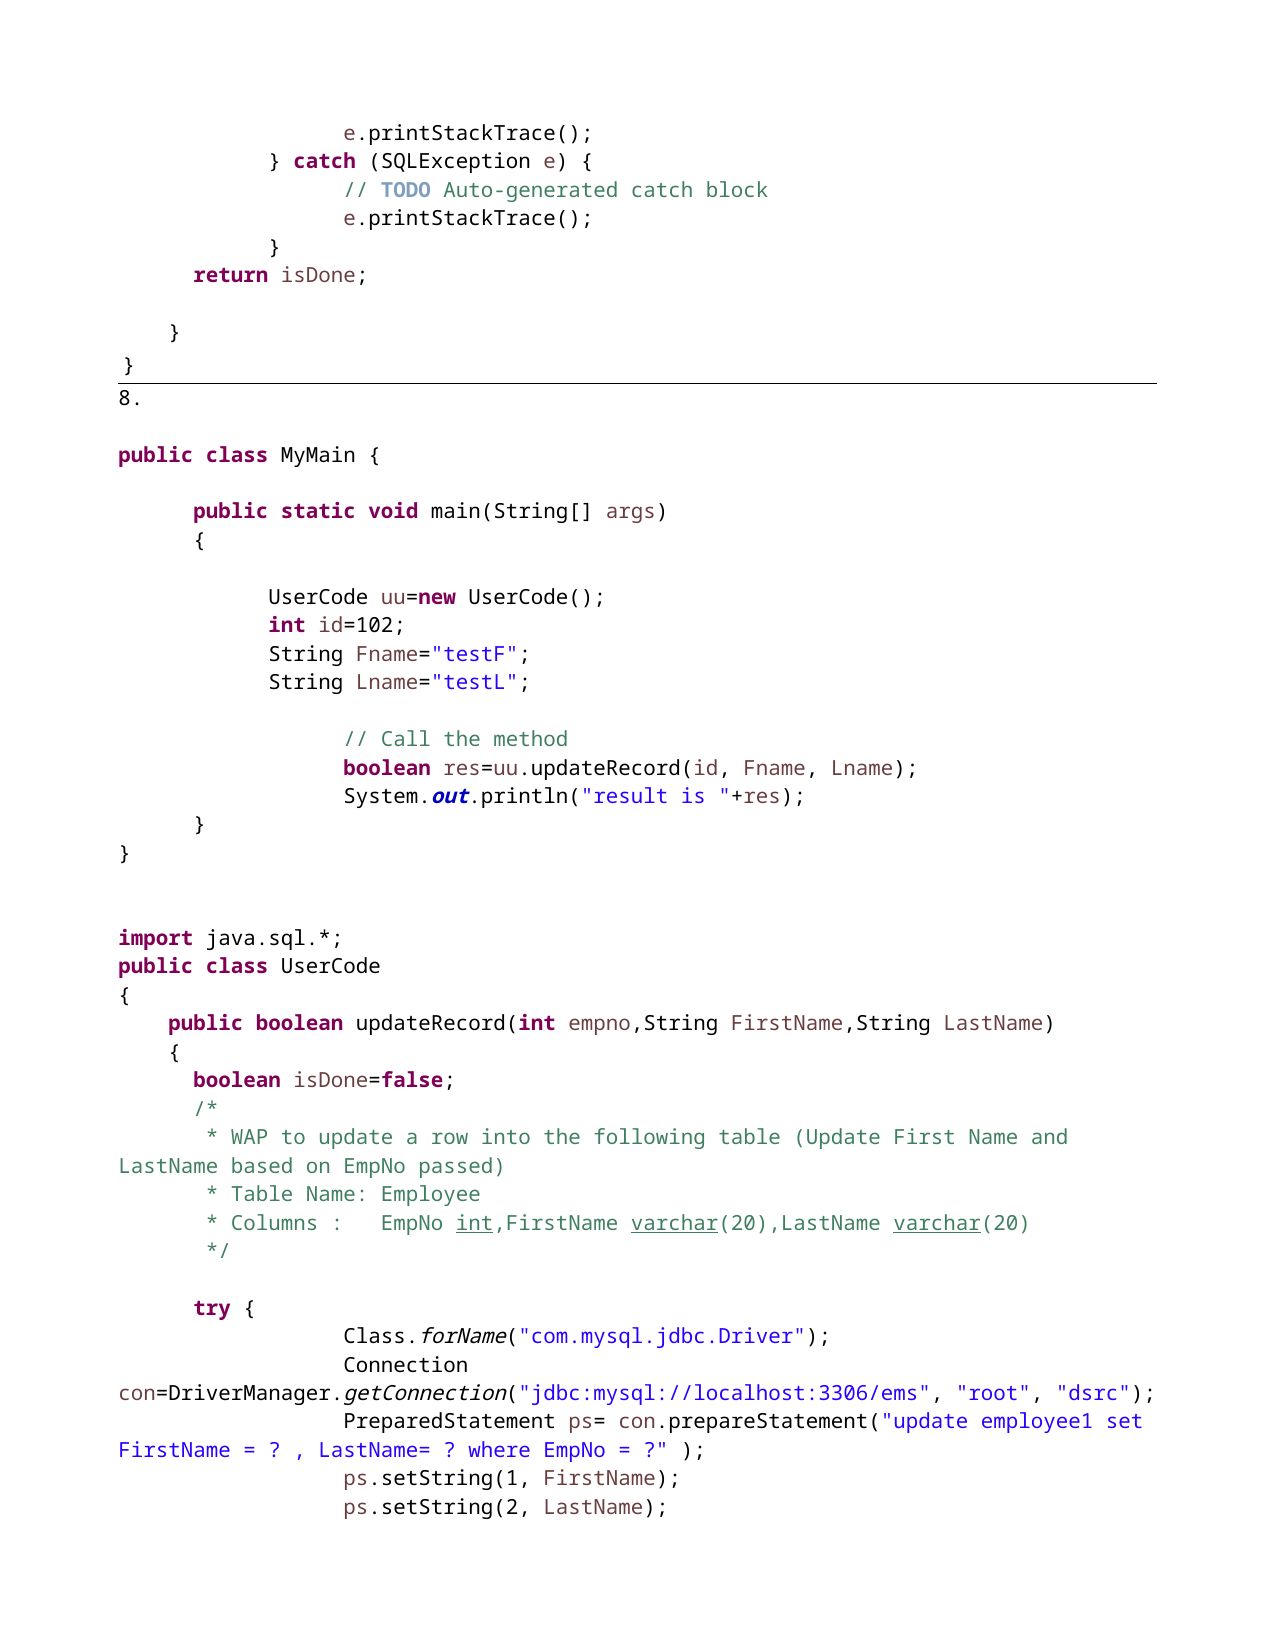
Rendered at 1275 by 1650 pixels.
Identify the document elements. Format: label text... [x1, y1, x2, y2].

text import java.sql.*; [118, 923, 1157, 952]
text UserCode uu=new UserCode(); [118, 582, 1157, 610]
text 8. [118, 384, 1157, 411]
text ps.setString(1, FirstName); [118, 1463, 1157, 1492]
text Connection con=DriverManager.getConnection("jdbc:mysql://localhost:3306/ems", "root", "dsrc"); [118, 1350, 1157, 1407]
text String Lname="testL"; [118, 667, 1157, 696]
text e.printStackTrace(); [118, 203, 1157, 232]
text Class.forName("com.mysql.jdbc.Driver"); [118, 1321, 1157, 1350]
text * Columns : EmpNo int,FirstName varchar(20),LastName varchar(20) [118, 1208, 1157, 1236]
text boolean isDone=false; [118, 1065, 1157, 1094]
text } [118, 809, 1157, 838]
text return isDone; [118, 260, 1157, 289]
text } [118, 838, 1157, 866]
text { [118, 525, 1157, 553]
text // Call the method [118, 724, 1157, 753]
text } [118, 317, 1157, 346]
text public class UserCode [118, 952, 1157, 980]
text // TODO Auto-generated catch block [118, 175, 1157, 203]
text public boolean updateRecord(int empno,String FirstName,String LastName) [118, 1008, 1157, 1037]
text /* [118, 1094, 1157, 1122]
text { [118, 1037, 1157, 1065]
text } [118, 232, 1157, 260]
text { [118, 980, 1157, 1008]
text public class MyMain { [118, 440, 1157, 468]
text e.printStackTrace(); [118, 118, 1157, 147]
text String Fname="testF"; [118, 639, 1157, 667]
text * WAP to update a row into the following table (Update First Name and LastName based on EmpNo passed) [118, 1122, 1157, 1179]
text } [118, 346, 1157, 383]
text */ [118, 1236, 1157, 1264]
text int id=102; [118, 610, 1157, 639]
text } catch (SQLException e) { [118, 147, 1157, 175]
text boolean res=uu.updateRecord(id, Fname, Lname); [118, 753, 1157, 781]
text * Table Name: Employee [118, 1179, 1157, 1208]
text try { [118, 1293, 1157, 1321]
text ps.setString(2, LastName); [118, 1492, 1157, 1520]
text System.out.println("result is "+res); [118, 781, 1157, 809]
text public static void main(String[] args) [118, 497, 1157, 525]
text PreparedStatement ps= con.prepareStatement("update employee1 set FirstName = ? , LastName= ? where EmpNo = ?" ); [118, 1407, 1157, 1463]
